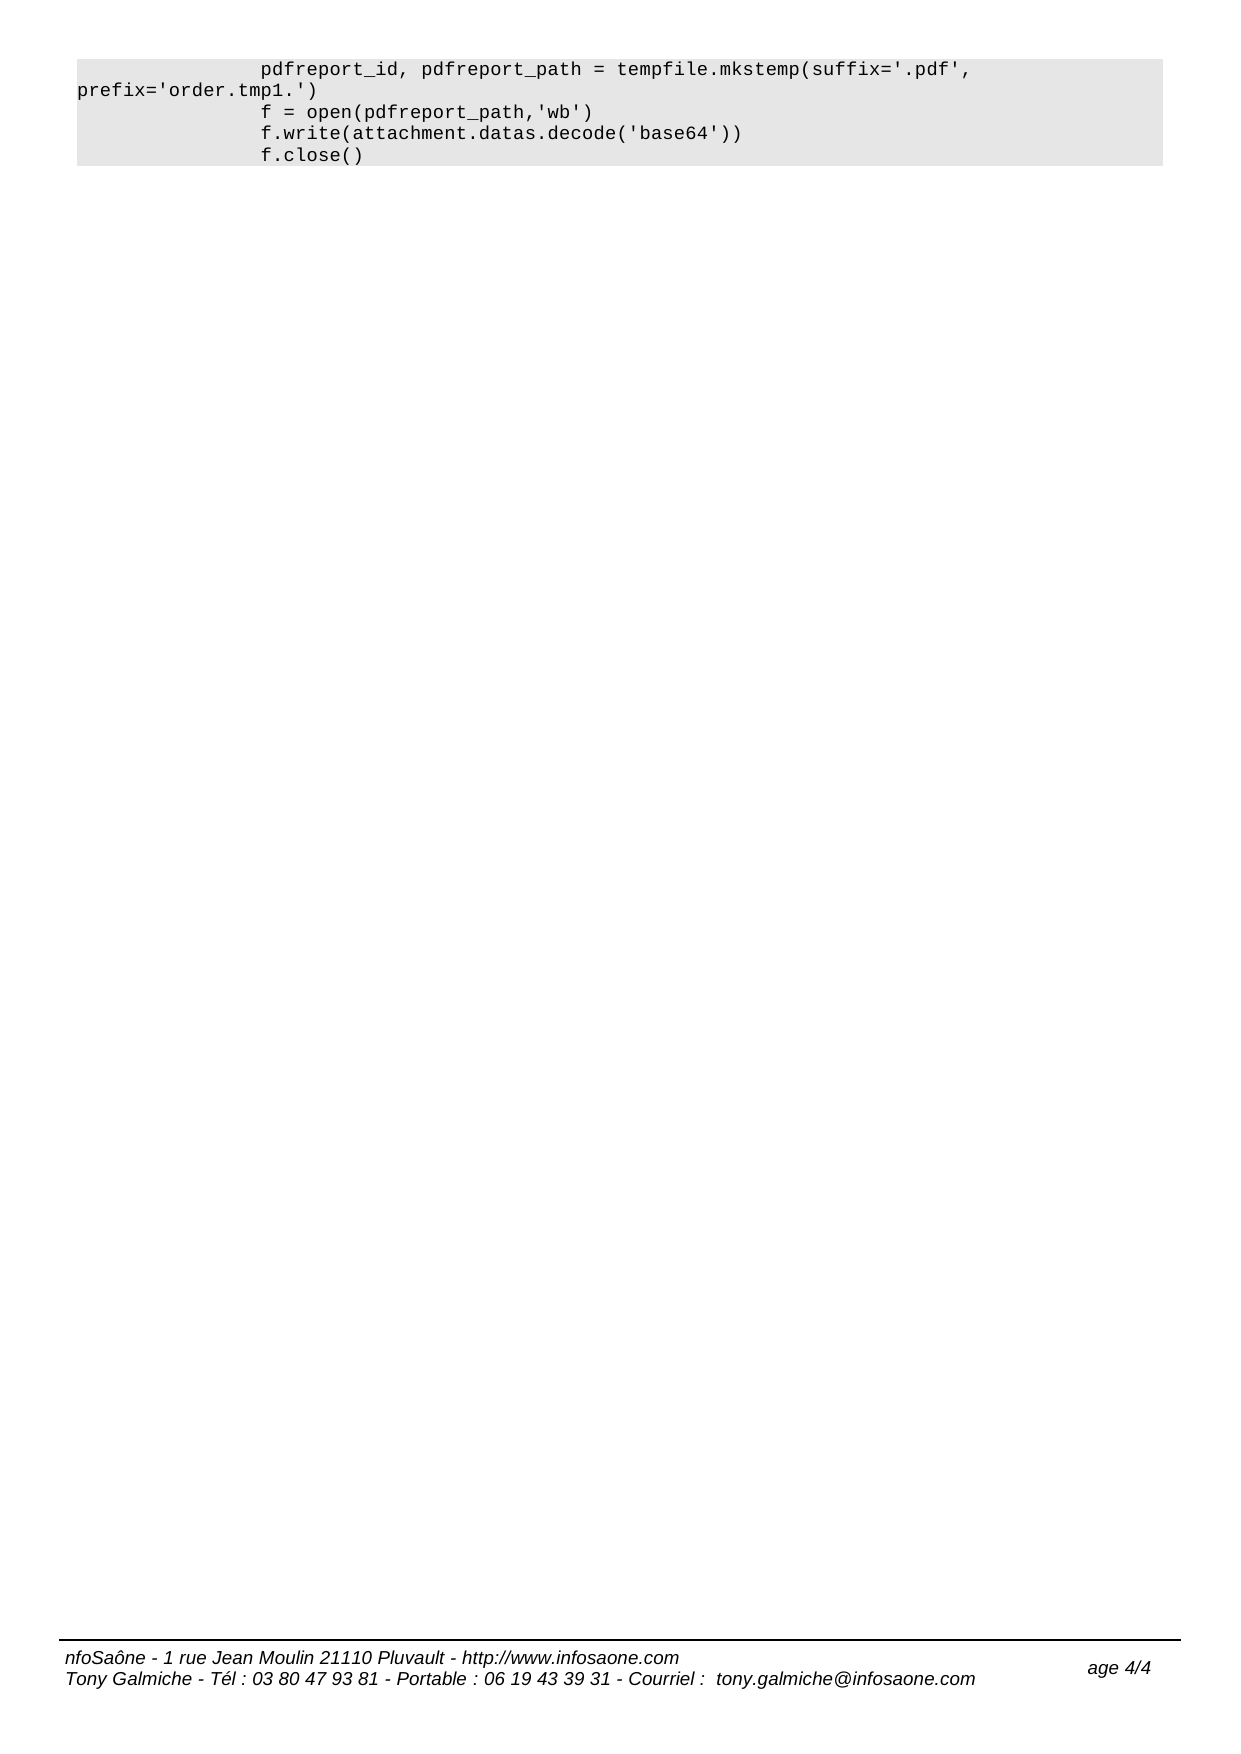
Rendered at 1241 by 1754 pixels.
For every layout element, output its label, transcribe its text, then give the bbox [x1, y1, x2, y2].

text f.close() [77, 145, 1163, 166]
text f.write(attachment.datas.decode('base64')) [77, 123, 1163, 145]
text f = open(pdfreport_path,'wb') [77, 102, 1163, 123]
text pdfreport_id, pdfreport_path = tempfile.mkstemp(suffix='.pdf', prefix='order.tmp1.') [77, 59, 1163, 102]
